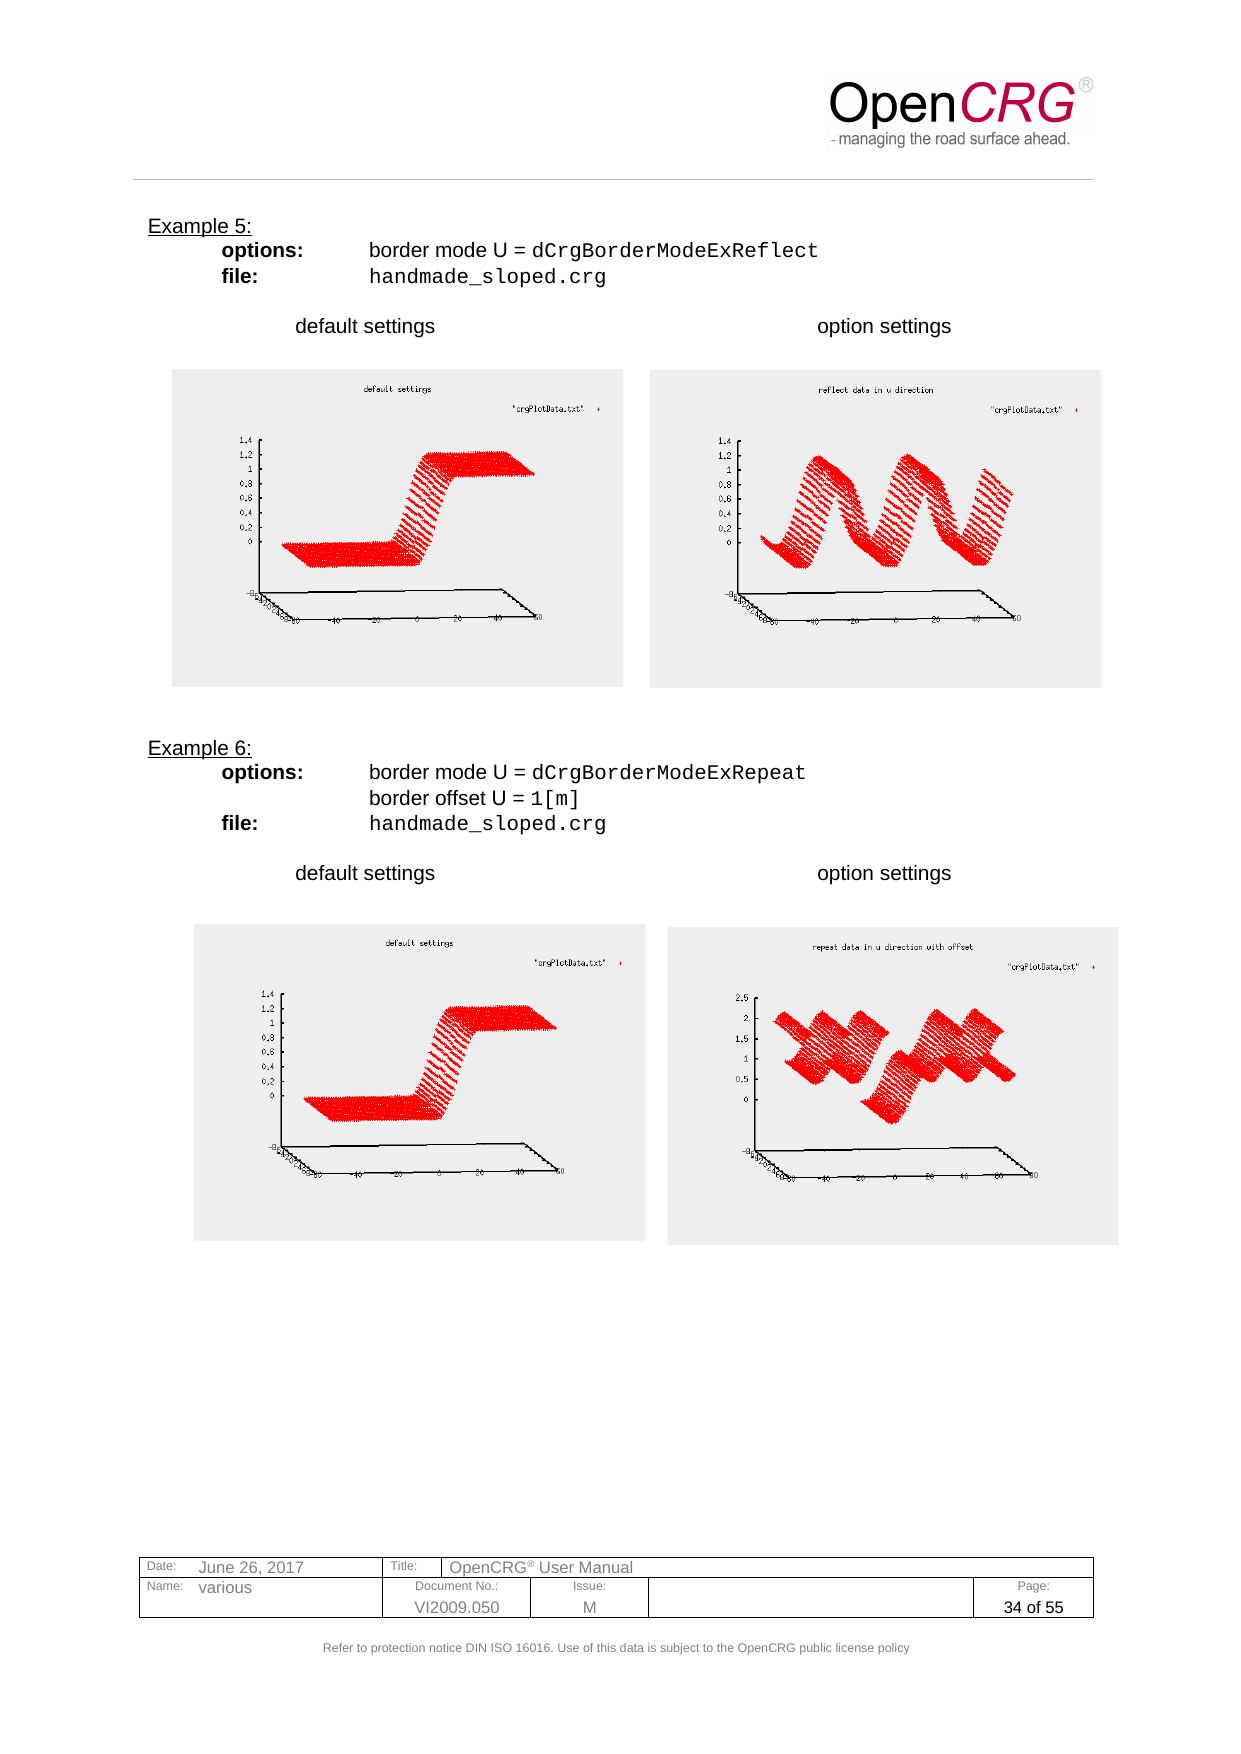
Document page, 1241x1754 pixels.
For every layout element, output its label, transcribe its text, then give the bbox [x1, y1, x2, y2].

picture [650, 370, 1102, 688]
text options: border mode U = dCrgBorderModeExRepeat [148, 759, 1093, 785]
picture [172, 369, 624, 687]
picture [667, 927, 1119, 1245]
text file: handmade_sloped.crg [148, 264, 1093, 290]
text Example 5: [148, 214, 1093, 238]
text border offset U = 1[m] [295, 785, 1093, 811]
text default settings option settings [148, 314, 1093, 338]
text default settings option settings [148, 861, 1093, 885]
text options: border mode U = dCrgBorderModeExReflect [148, 238, 1093, 264]
picture [828, 73, 1096, 150]
text file: handmade_sloped.crg [148, 811, 1093, 837]
text Example 6: [148, 736, 1093, 759]
picture [193, 924, 646, 1241]
